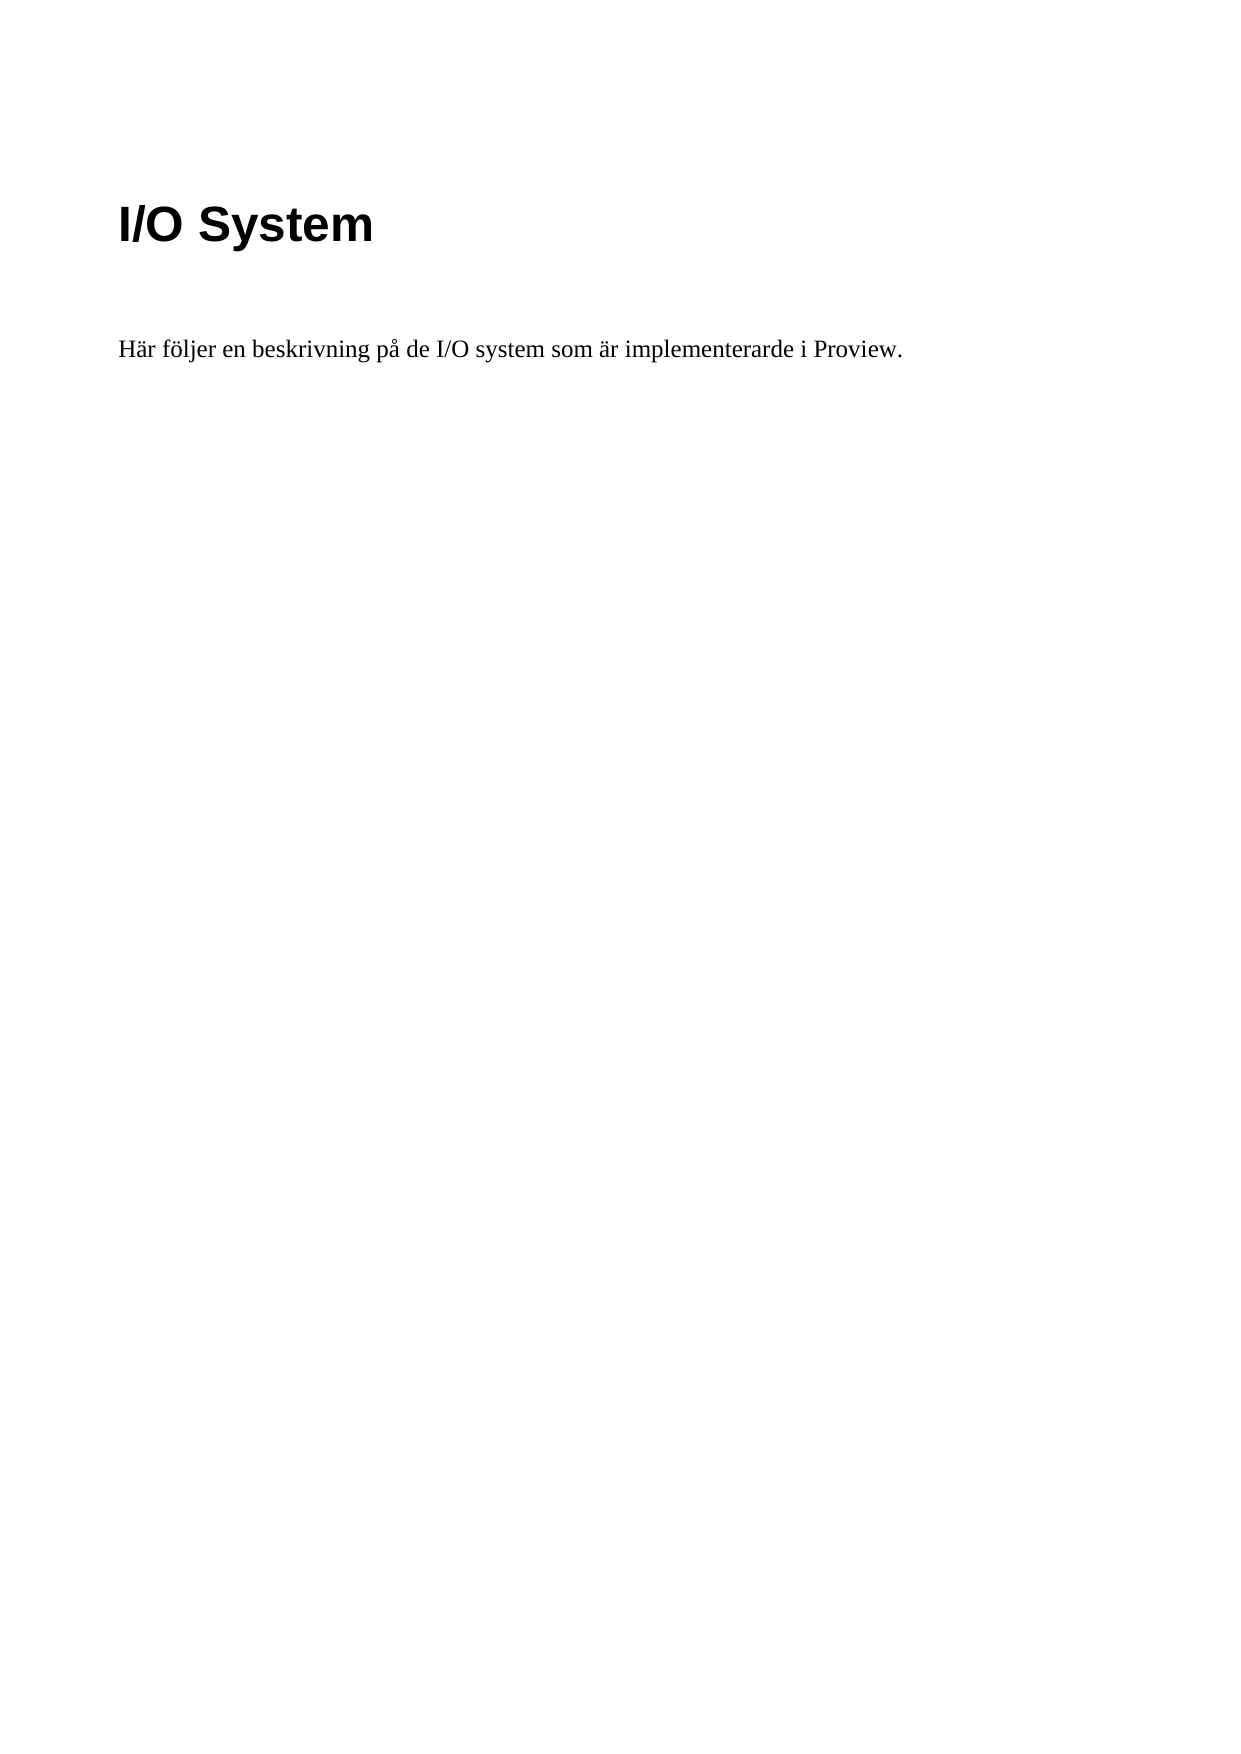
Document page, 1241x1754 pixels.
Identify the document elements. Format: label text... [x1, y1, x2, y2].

subtitle I/O System [118, 196, 1122, 251]
text Här följer en beskrivning på de I/O system som är implementerarde i Proview. [118, 335, 1122, 362]
